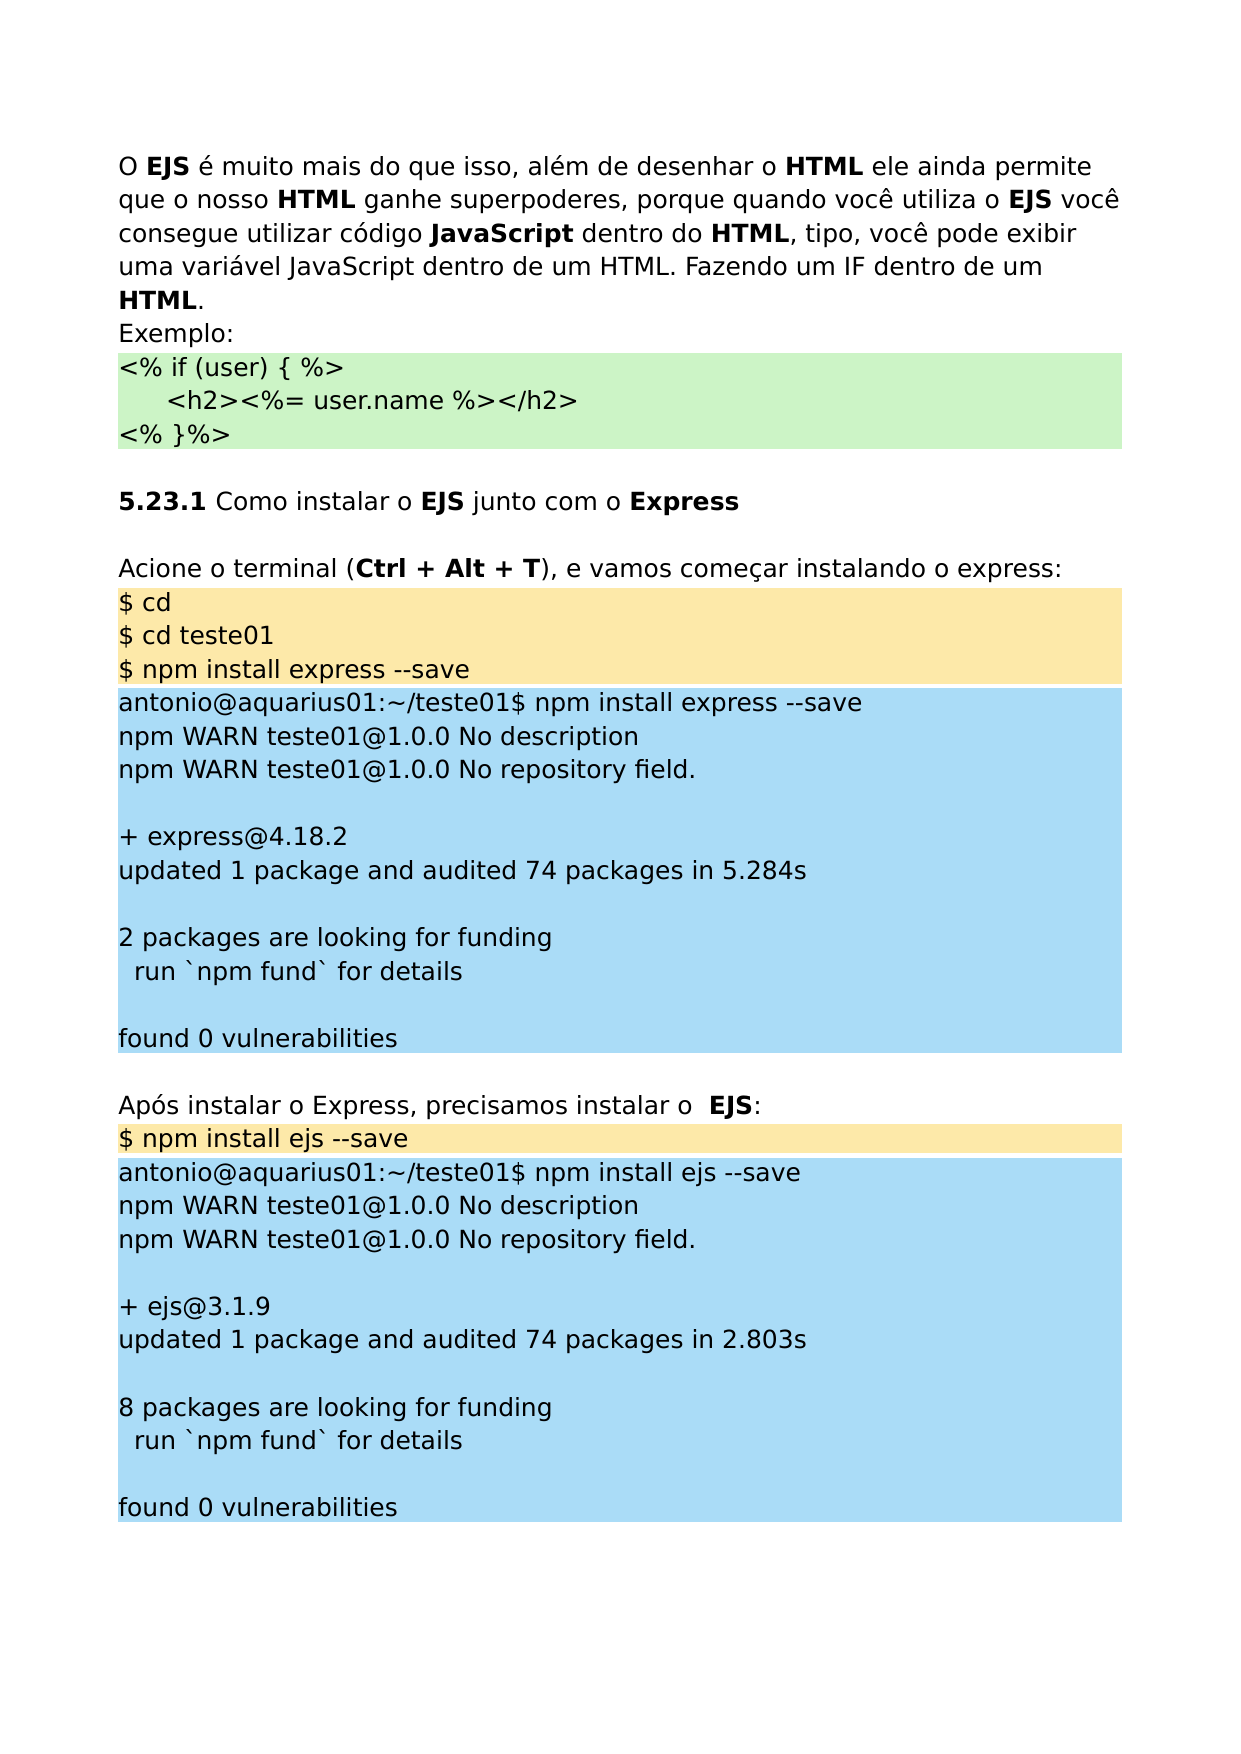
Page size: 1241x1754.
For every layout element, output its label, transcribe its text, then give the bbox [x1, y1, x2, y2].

text $ cd [118, 588, 1122, 617]
text npm WARN teste01@1.0.0 No repository field. [118, 1225, 1122, 1254]
text <% if (user) { %> [118, 353, 1122, 382]
text updated 1 package and audited 74 packages in 2.803s [118, 1326, 1122, 1355]
text + express@4.18.2 [118, 822, 1122, 852]
text O EJS é muito mais do que isso, além de desenhar o HTML ele ainda permite que o nosso HTML ganhe superpoderes, porque quando você utiliza o EJS você consegue utilizar código JavaScript dentro do HTML, tipo, você pode exibir uma variável JavaScript dentro de um HTML. Fazendo um IF dentro de um HTML. [118, 152, 1122, 315]
text antonio@aquarius01:~/teste01$ npm install ejs --save [118, 1158, 1122, 1187]
text npm WARN teste01@1.0.0 No description [118, 722, 1122, 751]
text run `npm fund` for details [118, 1426, 1122, 1455]
text <h2><%= user.name %></h2> [118, 386, 1122, 416]
text Exemplo: [118, 319, 1122, 348]
text npm WARN teste01@1.0.0 No description [118, 1191, 1122, 1221]
text found 0 vulnerabilities [118, 1024, 1122, 1053]
text $ npm install ejs --save [118, 1124, 1122, 1153]
text 2 packages are looking for funding [118, 923, 1122, 952]
text antonio@aquarius01:~/teste01$ npm install express --save [118, 688, 1122, 717]
text Após instalar o Express, precisamos instalar o EJS: [118, 1091, 1122, 1120]
text $ cd teste01 [118, 621, 1122, 650]
text + ejs@3.1.9 [118, 1292, 1122, 1321]
text Acione o terminal (Ctrl + Alt + T), e vamos começar instalando o express: [118, 554, 1122, 583]
text run `npm fund` for details [118, 957, 1122, 986]
text 8 packages are looking for funding [118, 1393, 1122, 1422]
text updated 1 package and audited 74 packages in 5.284s [118, 856, 1122, 885]
text $ npm install express --save [118, 655, 1122, 684]
text found 0 vulnerabilities [118, 1493, 1122, 1522]
text <% }%> [118, 420, 1122, 449]
text 5.23.1 Como instalar o EJS junto com o Express [118, 487, 1122, 516]
text npm WARN teste01@1.0.0 No repository field. [118, 755, 1122, 784]
